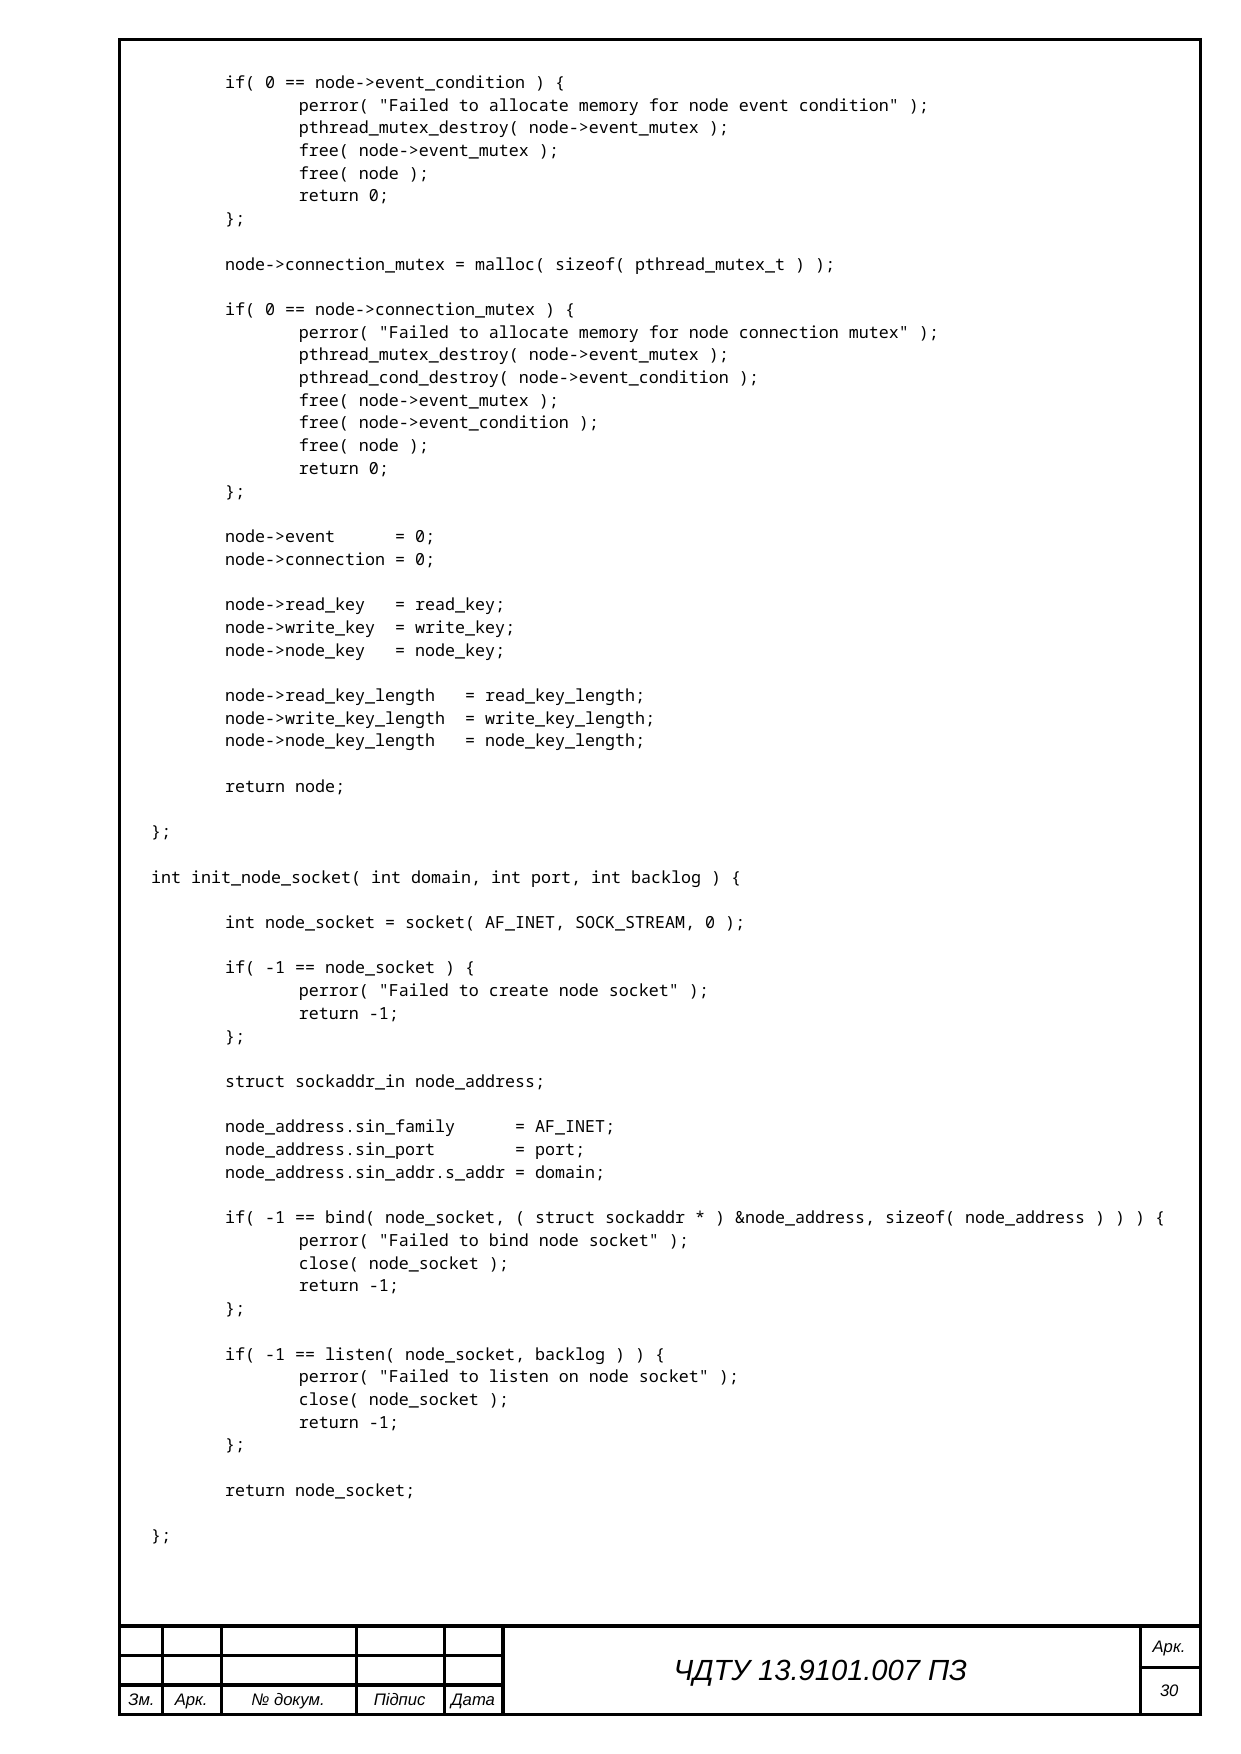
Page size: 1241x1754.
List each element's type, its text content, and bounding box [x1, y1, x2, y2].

text if( 0 == node->connection_mutex ) { [151, 298, 1170, 320]
text }; [151, 820, 1170, 843]
text node_address.sin_addr.s_addr = domain; [151, 1161, 1170, 1183]
text free( node ); [151, 434, 1170, 457]
text }; [151, 479, 1170, 502]
text }; [151, 1024, 1170, 1047]
text node->event = 0; [151, 525, 1170, 547]
text pthread_cond_destroy( node->event_condition ); [151, 366, 1170, 388]
text }; [151, 1433, 1170, 1456]
text node_address.sin_port = port; [151, 1138, 1170, 1161]
text node->node_key_length = node_key_length; [151, 729, 1170, 752]
text close( node_socket ); [151, 1388, 1170, 1410]
text int init_node_socket( int domain, int port, int backlog ) { [151, 865, 1170, 888]
text return -1; [151, 1274, 1170, 1297]
text int node_socket = socket( AF_INET, SOCK_STREAM, 0 ); [151, 911, 1170, 933]
text return node; [151, 774, 1170, 797]
text perror( "Failed to create node socket" ); [151, 979, 1170, 1002]
text node->write_key = write_key; [151, 616, 1170, 638]
text perror( "Failed to listen on node socket" ); [151, 1365, 1170, 1388]
text return 0; [151, 184, 1170, 207]
text node->read_key_length = read_key_length; [151, 684, 1170, 706]
text return -1; [151, 1002, 1170, 1024]
text }; [151, 1297, 1170, 1319]
text free( node->event_condition ); [151, 411, 1170, 434]
text node_address.sin_family = AF_INET; [151, 1115, 1170, 1138]
text close( node_socket ); [151, 1251, 1170, 1274]
text perror( "Failed to allocate memory for node connection mutex" ); [151, 320, 1170, 343]
text return node_socket; [151, 1478, 1170, 1501]
text pthread_mutex_destroy( node->event_mutex ); [151, 343, 1170, 366]
text }; [151, 207, 1170, 229]
text free( node->event_mutex ); [151, 388, 1170, 411]
text if( -1 == bind( node_socket, ( struct sockaddr * ) &node_address, sizeof( node_address ) ) ) { [151, 1206, 1170, 1229]
text perror( "Failed to bind node socket" ); [151, 1229, 1170, 1251]
text if( -1 == node_socket ) { [151, 956, 1170, 979]
text node->connection_mutex = malloc( sizeof( pthread_mutex_t ) ); [151, 252, 1170, 275]
text return -1; [151, 1410, 1170, 1433]
text node->connection = 0; [151, 547, 1170, 570]
text node->write_key_length = write_key_length; [151, 706, 1170, 729]
text if( -1 == listen( node_socket, backlog ) ) { [151, 1342, 1170, 1365]
text node->read_key = read_key; [151, 593, 1170, 616]
text struct sockaddr_in node_address; [151, 1070, 1170, 1092]
text free( node->event_mutex ); [151, 139, 1170, 161]
text pthread_mutex_destroy( node->event_mutex ); [151, 116, 1170, 139]
text node->node_key = node_key; [151, 638, 1170, 661]
text free( node ); [151, 161, 1170, 184]
text }; [151, 1524, 1170, 1547]
text if( 0 == node->event_condition ) { [151, 71, 1170, 93]
text perror( "Failed to allocate memory for node event condition" ); [151, 93, 1170, 116]
text return 0; [151, 457, 1170, 479]
